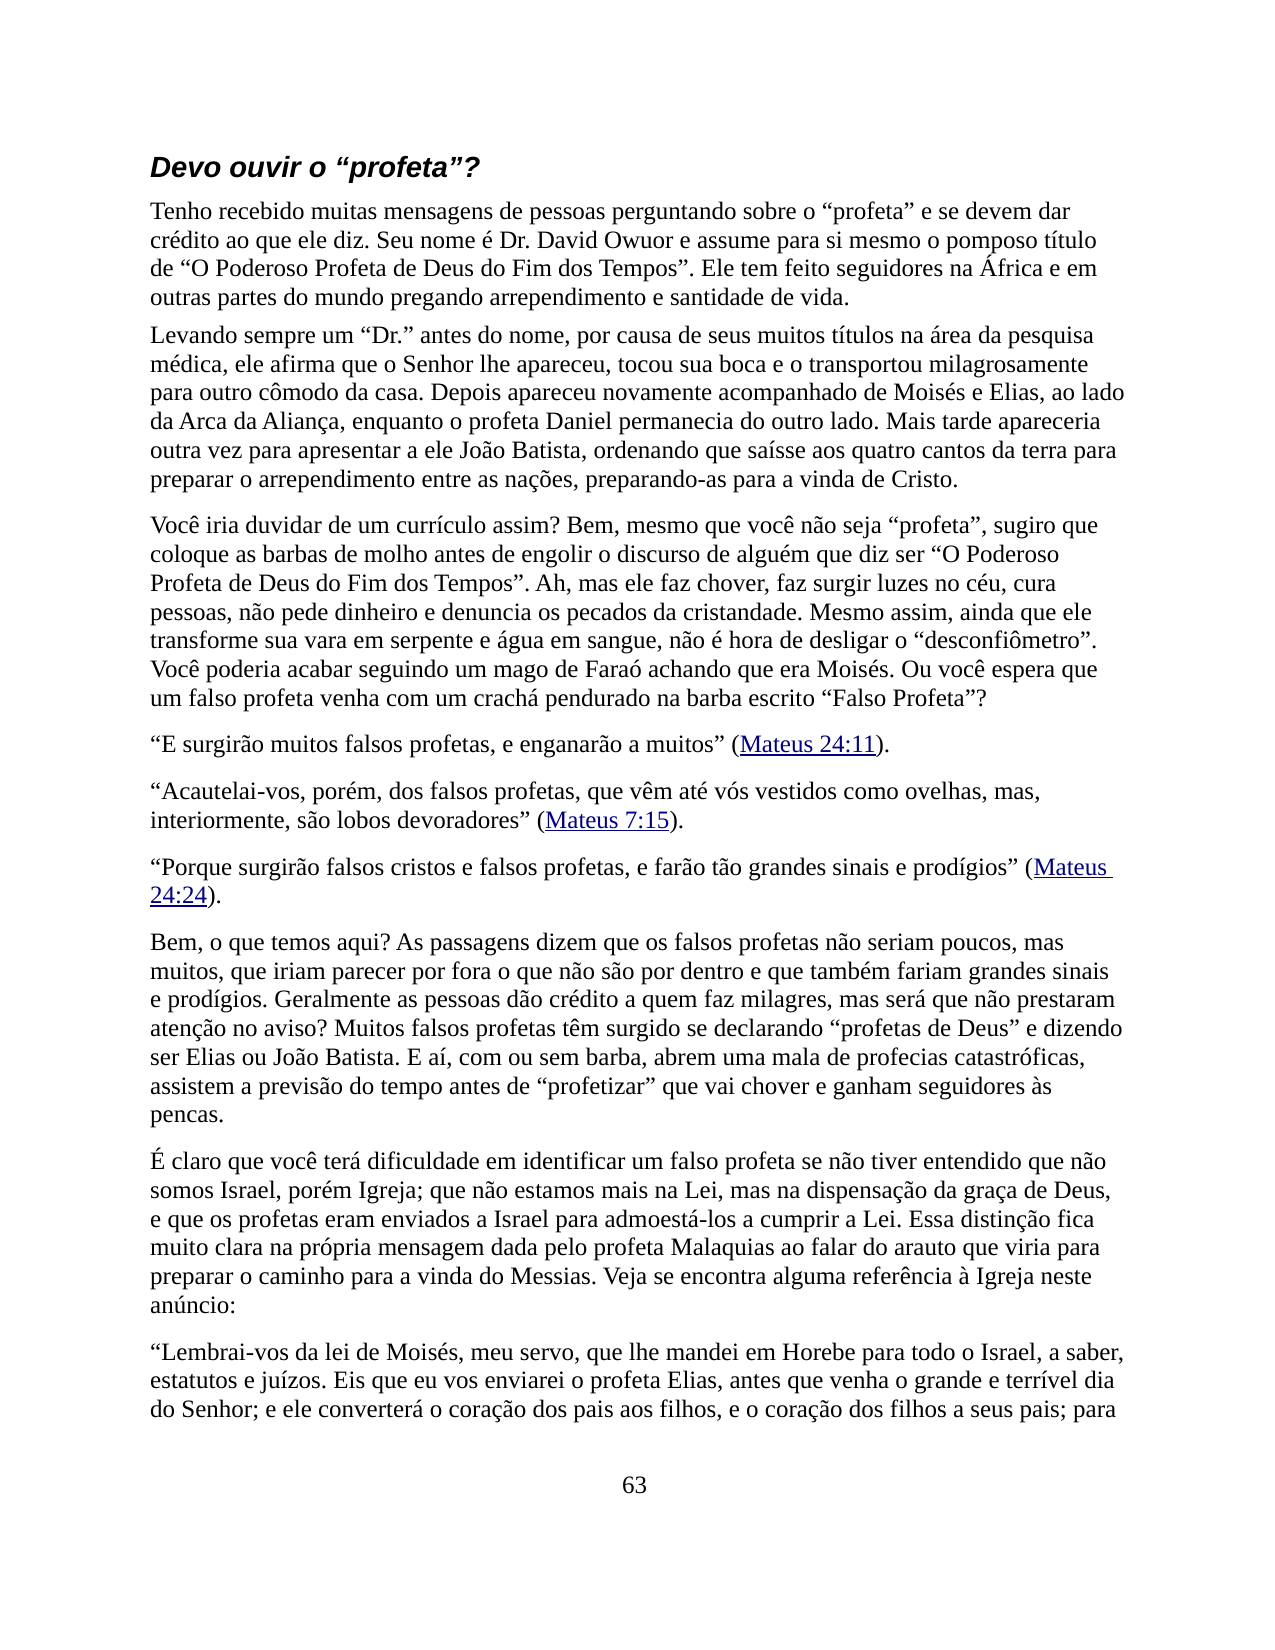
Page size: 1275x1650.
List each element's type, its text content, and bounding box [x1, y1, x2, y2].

text Você iria duvidar de um currículo assim? Bem, mesmo que você não seja “profeta”, sugiro que coloque as barbas de molho antes de engolir o discurso de alguém que diz ser “O Poderoso Profeta de Deus do Fim dos Tempos”. Ah, mas ele faz chover, faz surgir luzes no céu, cura pessoas, não pede dinheiro e denuncia os pecados da cristandade. Mesmo assim, ainda que ele transforme sua vara em serpente e água em sangue, não é hora de desligar o “desconfiômetro”. Você poderia acabar seguindo um mago de Faraó achando que era Moisés. Ou você espera que um falso profeta venha com um crachá pendurado na barba escrito “Falso Profeta”? [150, 510, 1125, 712]
text “Porque surgirão falsos cristos e falsos profetas, e farão tão grandes sinais e prodígios” (Mateus 24:24). [150, 852, 1125, 909]
text É claro que você terá dificuldade em identificar um falso profeta se não tiver entendido que não somos Israel, porém Igreja; que não estamos mais na Lei, mas na dispensação da graça de Deus, e que os profetas eram enviados a Israel para admoestá-los a cumprir a Lei. Essa distinção fica muito clara na própria mensagem dada pelo profeta Malaquias ao falar do arauto que viria para preparar o caminho para a vinda do Messias. Veja se encontra alguma referência à Igreja neste anúncio: [150, 1146, 1125, 1319]
text Levando sempre um “Dr.” antes do nome, por causa de seus muitos títulos na área da pesquisa médica, ele afirma que o Senhor lhe apareceu, tocou sua boca e o transportou milagrosamente para outro cômodo da casa. Depois apareceu novamente acompanhado de Moisés e Elias, ao lado da Arca da Aliança, enquanto o profeta Daniel permanecia do outro lado. Mais tarde apareceria outra vez para apresentar a ele João Batista, ordenando que saísse aos quatro cantos da terra para preparar o arrependimento entre as nações, preparando-as para a vinda de Cristo. [150, 320, 1125, 492]
text Tenho recebido muitas mensagens de pessoas perguntando sobre o “profeta” e se devem dar crédito ao que ele diz. Seu nome é Dr. David Owuor e assume para si mesmo o pomposo título de “O Poderoso Profeta de Deus do Fim dos Tempos”. Ele tem feito seguidores na África e em outras partes do mundo pregando arrependimento e santidade de vida. [150, 196, 1125, 311]
subtitle Devo ouvir o “profeta”? [150, 150, 1125, 183]
text “Lembrai-vos da lei de Moisés, meu servo, que lhe mandei em Horebe para todo o Israel, a saber, estatutos e juízos. Eis que eu vos enviarei o profeta Elias, antes que venha o grande e terrível dia do Senhor; e ele converterá o coração dos pais aos filhos, e o coração dos filhos a seus pais; para [150, 1337, 1125, 1423]
text “Acautelai-vos, porém, dos falsos profetas, que vêm até vós vestidos como ovelhas, mas, interiormente, são lobos devoradores” (Mateus 7:15). [150, 776, 1125, 834]
text Bem, o que temos aqui? As passagens dizem que os falsos profetas não seriam poucos, mas muitos, que iriam parecer por fora o que não são por dentro e que também fariam grandes sinais e prodígios. Geralmente as pessoas dão crédito a quem faz milagres, mas será que não prestaram atenção no aviso? Muitos falsos profetas têm surgido se declarando “profetas de Deus” e dizendo ser Elias ou João Batista. E aí, com ou sem barba, abrem uma mala de profecias catastróficas, assistem a previsão do tempo antes de “profetizar” que vai chover e ganham seguidores às pencas. [150, 927, 1125, 1128]
text “E surgirão muitos falsos profetas, e enganarão a muitos” (Mateus 24:11). [150, 729, 1125, 758]
